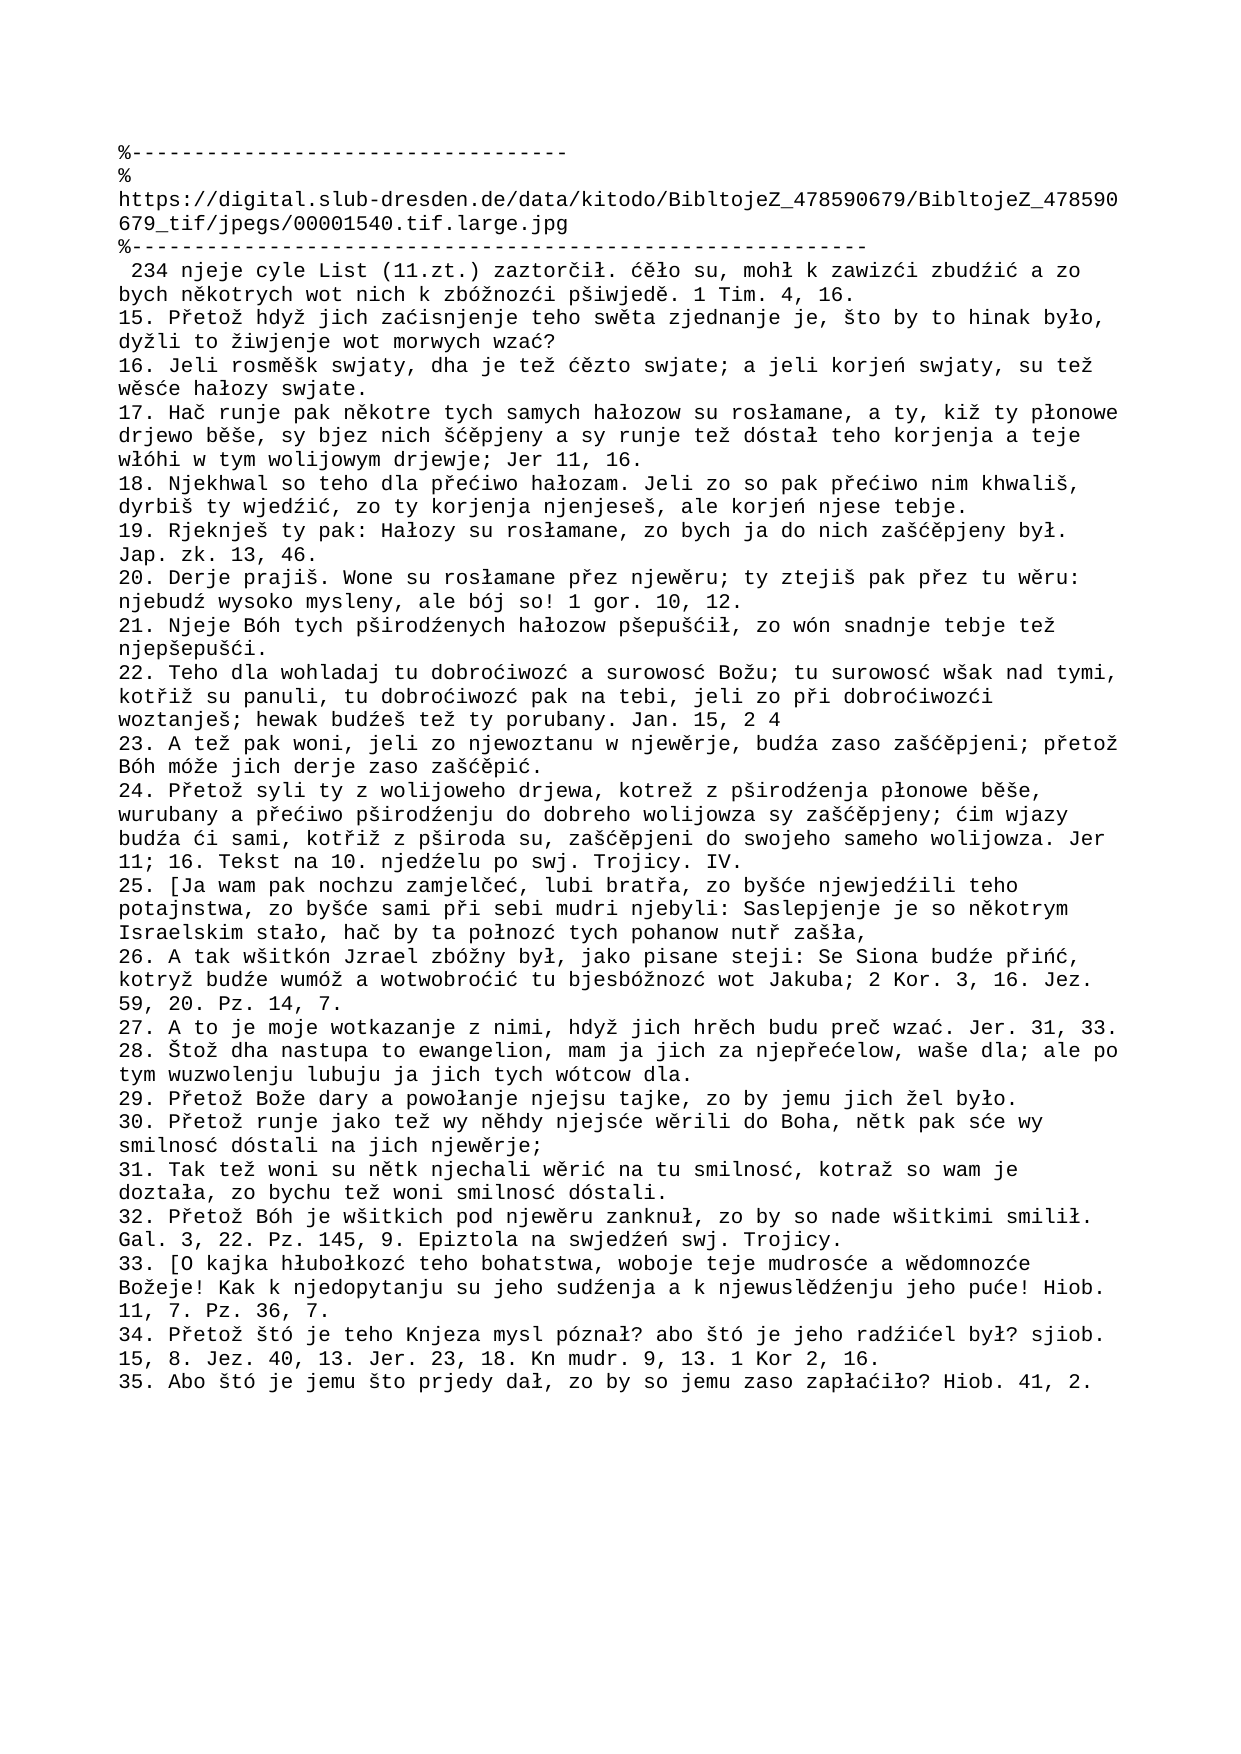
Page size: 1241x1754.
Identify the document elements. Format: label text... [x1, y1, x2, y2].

text 22. Teho dla wohladaj tu dobroćiwozć a surowosć Božu; tu surowosć wšak nad tymi, kotřiž su panuli, tu dobroćiwozć pak na tebi, jeli zo při dobroćiwozći woztanješ; hewak budźeš tež ty porubany. Jan. 15, 2 4 [118, 662, 1122, 733]
text 32. Přetož Bóh je wšitkich pod njewěru zanknuł, zo by so nade wšitkimi smilił. Gal. 3, 22. Pz. 145, 9. Epiztola na swjedźeń swj. Trojicy. [118, 1206, 1122, 1253]
text %----------------------------------------------------------- [118, 236, 1122, 260]
text 15. Přetož hdyž jich zaćisnjenje teho swěta zjednanje je, što by to hinak było, dyžli to žiwjenje wot morwych wzać? [118, 307, 1122, 354]
text %----------------------------------- [118, 142, 1122, 165]
text % https://digital.slub-dresden.de/data/kitodo/BibltojeZ_478590679/BibltojeZ_478590679_tif/jpegs/00001540.tif.large.jpg [118, 165, 1122, 236]
text 234 njeje cyle List (11.zt.) zaztorčił. ćěło su, mohł k zawizći zbudźić a zo bych někotrych wot nich k zbóžnozći pšiwjedě. 1 Tim. 4, 16. [118, 260, 1122, 307]
text 19. Rjeknješ ty pak: Hałozy su rosłamane, zo bych ja do nich zašćěpjeny był. Jap. zk. 13, 46. [118, 520, 1122, 567]
text 18. Njekhwal so teho dla přećiwo hałozam. Jeli zo so pak přećiwo nim khwališ, dyrbiš ty wjedźić, zo ty korjenja njenjeseš, ale korjeń njese tebje. [118, 473, 1122, 520]
text 16. Jeli rosměšk swjaty, dha je tež ćězto swjate; a jeli korjeń swjaty, su tež wěsće hałozy swjate. [118, 354, 1122, 402]
text 21. Njeje Bóh tych pširodźenych hałozow pšepušćił, zo wón snadnje tebje tež njepšepušći. [118, 615, 1122, 662]
text 29. Přetož Bože dary a powołanje njejsu tajke, zo by jemu jich žel było. [118, 1088, 1122, 1111]
text 24. Přetož syli ty z wolijoweho drjewa, kotrež z pširodźenja płonowe běše, wurubany a přećiwo pširodźenju do dobreho wolijowza sy zašćěpjeny; ćim wjazy budźa ći sami, kotřiž z pširoda su, zašćěpjeni do swojeho sameho wolijowza. Jer 11; 16. Tekst na 10. njedźelu po swj. Trojicy. IV. [118, 780, 1122, 875]
text 34. Přetož štó je teho Knjeza mysl póznał? abo štó je jeho radźićel był? sjiob. 15, 8. Jez. 40, 13. Jer. 23, 18. Kn mudr. 9, 13. 1 Kor 2, 16. [118, 1324, 1122, 1371]
text 28. Štož dha nastupa to ewangelion, mam ja jich za njepřećelow, waše dla; ale po tym wuzwolenju lubuju ja jich tych wótcow dla. [118, 1040, 1122, 1088]
text 30. Přetož runje jako tež wy něhdy njejsće wěrili do Boha, nětk pak sće wy smilnosć dóstali na jich njewěrje; [118, 1111, 1122, 1158]
text 20. Derje prajiš. Wone su rosłamane přez njewěru; ty ztejiš pak přez tu wěru: njebudź wysoko mysleny, ale bój so! 1 gor. 10, 12. [118, 567, 1122, 615]
text 23. A tež pak woni, jeli zo njewoztanu w njewěrje, budźa zaso zašćěpjeni; přetož Bóh móže jich derje zaso zašćěpić. [118, 733, 1122, 780]
text 17. Hač runje pak někotre tych samych hałozow su rosłamane, a ty, kiž ty płonowe drjewo běše, sy bjez nich šćěpjeny a sy runje tež dóstał teho korjenja a teje włóhi w tym wolijowym drjewje; Jer 11, 16. [118, 402, 1122, 473]
text 33. [O kajka hłubołkozć teho bohatstwa, woboje teje mudrosće a wědomnozće Božeje! Kak k njedopytanju su jeho sudźenja a k njewuslědźenju jeho puće! Hiob. 11, 7. Pz. 36, 7. [118, 1253, 1122, 1324]
text 35. Abo štó je jemu što prjedy dał, zo by so jemu zaso zapłaćiło? Hiob. 41, 2. [118, 1371, 1122, 1395]
text 25. [Ja wam pak nochzu zamjelčeć, lubi bratřa, zo byšće njewjedźili teho potajnstwa, zo byšće sami při sebi mudri njebyli: Saslepjenje je so někotrym Israelskim stało, hač by ta połnozć tych pohanow nutř zašła, [118, 875, 1122, 946]
text 31. Tak tež woni su nětk njechali wěrić na tu smilnosć, kotraž so wam je doztała, zo bychu tež woni smilnosć dóstali. [118, 1158, 1122, 1206]
text 26. A tak wšitkón Jzrael zbóžny był, jako pisane steji: Se Siona budźe přińć, kotryž budźe wumóž a wotwobroćić tu bjesbóžnozć wot Jakuba; 2 Kor. 3, 16. Jez. 59, 20. Pz. 14, 7. [118, 946, 1122, 1017]
text 27. A to je moje wotkazanje z nimi, hdyž jich hrěch budu preč wzać. Jer. 31, 33. [118, 1017, 1122, 1040]
